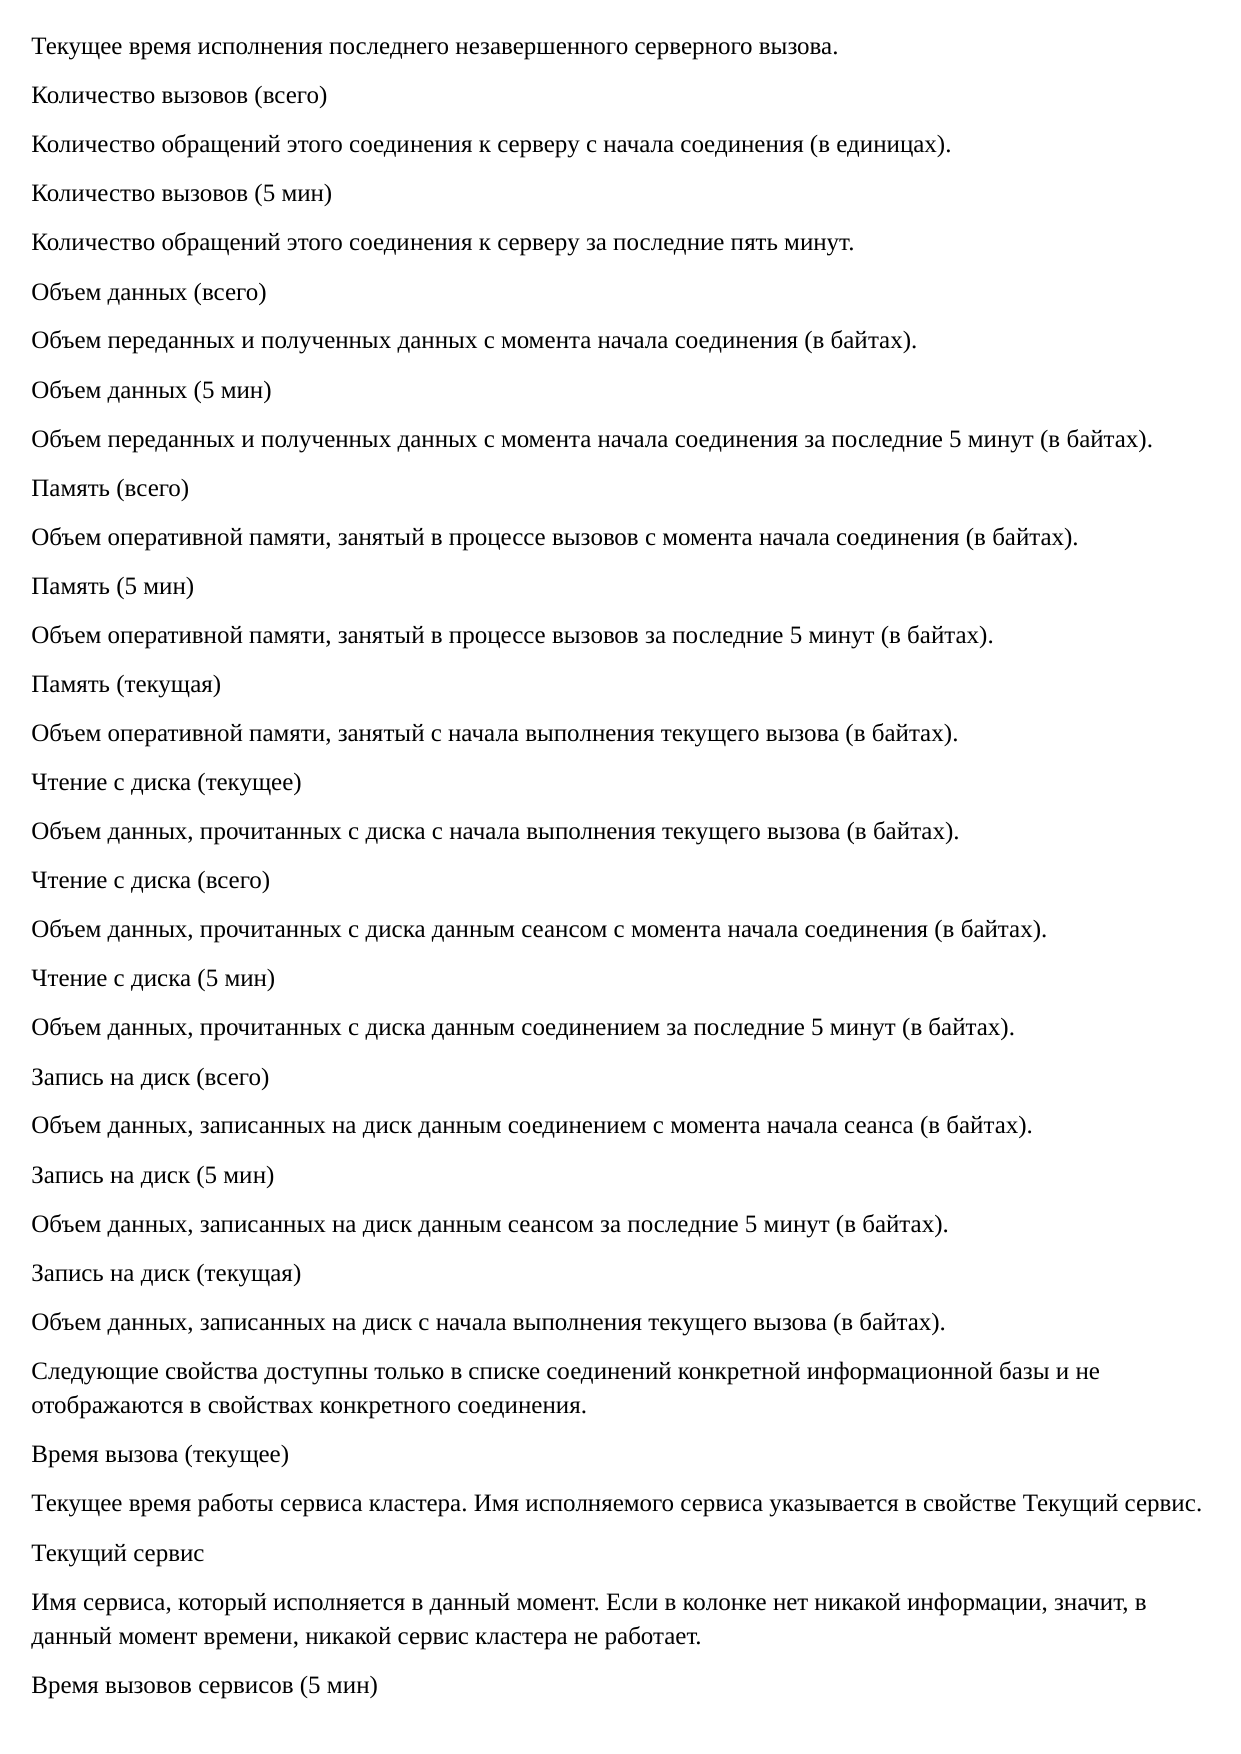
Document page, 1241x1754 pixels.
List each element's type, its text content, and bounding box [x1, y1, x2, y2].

text Объем данных, прочитанных с диска с начала выполнения текущего вызова (в байтах). [31, 816, 1212, 845]
text Объем оперативной памяти, занятый в процессе вызовов с момента начала соединения (в байтах). [31, 522, 1212, 551]
text Количество вызовов (5 мин) [31, 178, 1212, 207]
text Текущее время работы сервиса кластера. Имя исполняемого сервиса указывается в свойстве Текущий сервис. [31, 1488, 1212, 1517]
text Чтение с диска (всего) [31, 865, 1212, 894]
text Объем данных, записанных на диск с начала выполнения текущего вызова (в байтах). [31, 1307, 1212, 1336]
text Текущий сервис [31, 1538, 1212, 1566]
text Чтение с диска (текущее) [31, 767, 1212, 796]
text Память (5 мин) [31, 571, 1212, 600]
text Следующие свойства доступны только в списке соединений конкретной информационной базы и не отображаются в свойствах конкретного соединения. [31, 1356, 1212, 1419]
text Объем оперативной памяти, занятый с начала выполнения текущего вызова (в байтах). [31, 718, 1212, 747]
text Чтение с диска (5 мин) [31, 963, 1212, 992]
text Объем данных, записанных на диск данным сеансом за последние 5 минут (в байтах). [31, 1209, 1212, 1237]
text Количество вызовов (всего) [31, 80, 1212, 109]
text Количество обращений этого соединения к серверу с начала соединения (в единицах). [31, 129, 1212, 158]
text Запись на диск (всего) [31, 1062, 1212, 1090]
text Объем данных, записанных на диск данным соединением с момента начала сеанса (в байтах). [31, 1111, 1212, 1139]
text Время вызова (текущее) [31, 1439, 1212, 1468]
text Время вызовов сервисов (5 мин) [31, 1670, 1212, 1699]
text Объем данных (всего) [31, 277, 1212, 305]
text Имя сервиса, который исполняется в данный момент. Если в колонке нет никакой информации, значит, в данный момент времени, никакой сервис кластера не работает. [31, 1587, 1212, 1650]
text Запись на диск (5 мин) [31, 1160, 1212, 1188]
text Память (текущая) [31, 669, 1212, 698]
text Запись на диск (текущая) [31, 1258, 1212, 1287]
text Объем оперативной памяти, занятый в процессе вызовов за последние 5 минут (в байтах). [31, 620, 1212, 649]
text Объем данных, прочитанных с диска данным сеансом с момента начала соединения (в байтах). [31, 914, 1212, 943]
text Объем данных (5 мин) [31, 375, 1212, 403]
text Количество обращений этого соединения к серверу за последние пять минут. [31, 227, 1212, 256]
text Объем переданных и полученных данных с момента начала соединения (в байтах). [31, 326, 1212, 354]
text Объем данных, прочитанных с диска данным соединением за последние 5 минут (в байтах). [31, 1012, 1212, 1041]
text Объем переданных и полученных данных с момента начала соединения за последние 5 минут (в байтах). [31, 424, 1212, 452]
text Память (всего) [31, 473, 1212, 502]
text Текущее время исполнения последнего незавершенного серверного вызова. [31, 31, 1212, 60]
